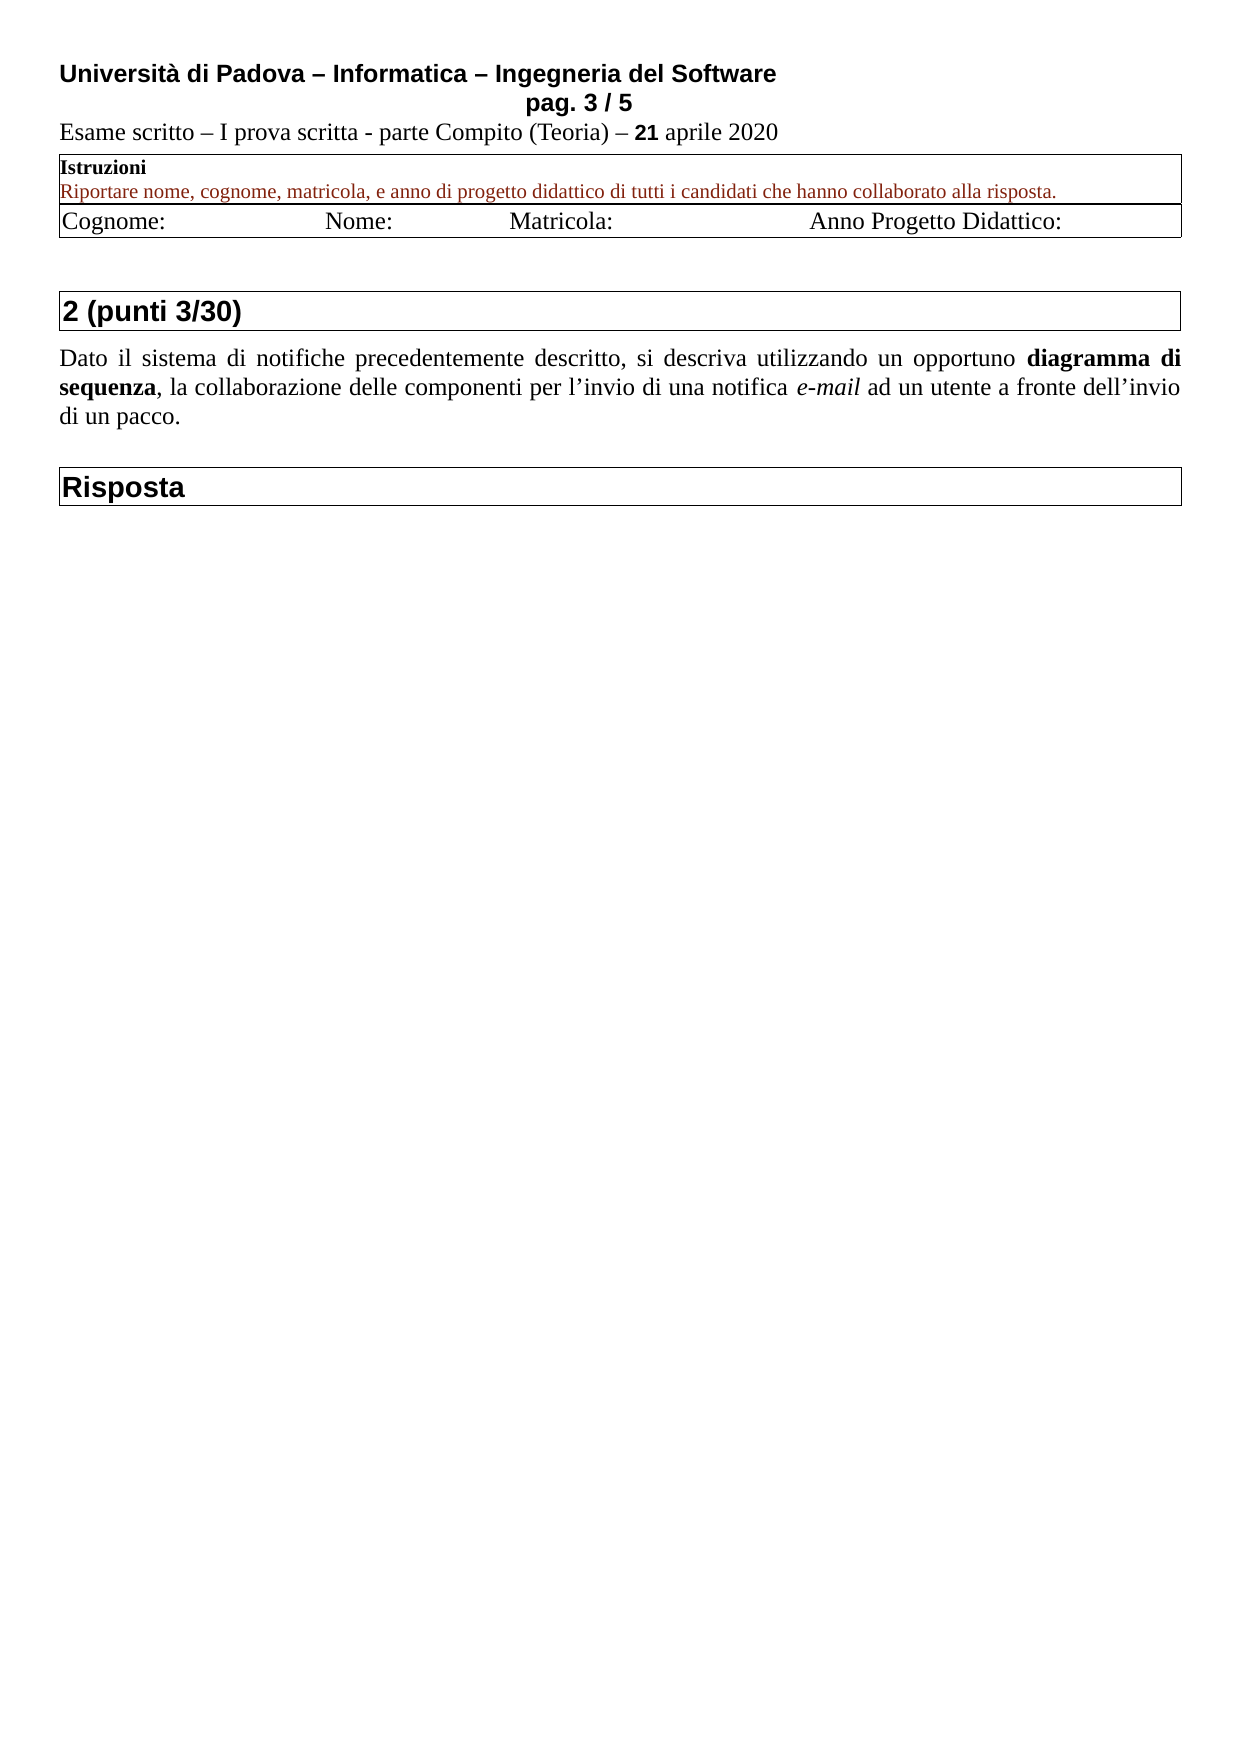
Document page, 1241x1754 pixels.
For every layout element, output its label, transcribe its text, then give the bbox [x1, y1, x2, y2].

subtitle 2 (punti 3/30) [60, 292, 1180, 330]
subtitle Risposta [60, 468, 1181, 505]
text Dato il sistema di notifiche precedentemente descritto, si descriva utilizzando un opportuno diagramma di sequenza, la collaborazione delle componenti per l’invio di una notifica e-mail ad un utente a fronte dell’invio di un pacco. [59, 343, 1181, 430]
